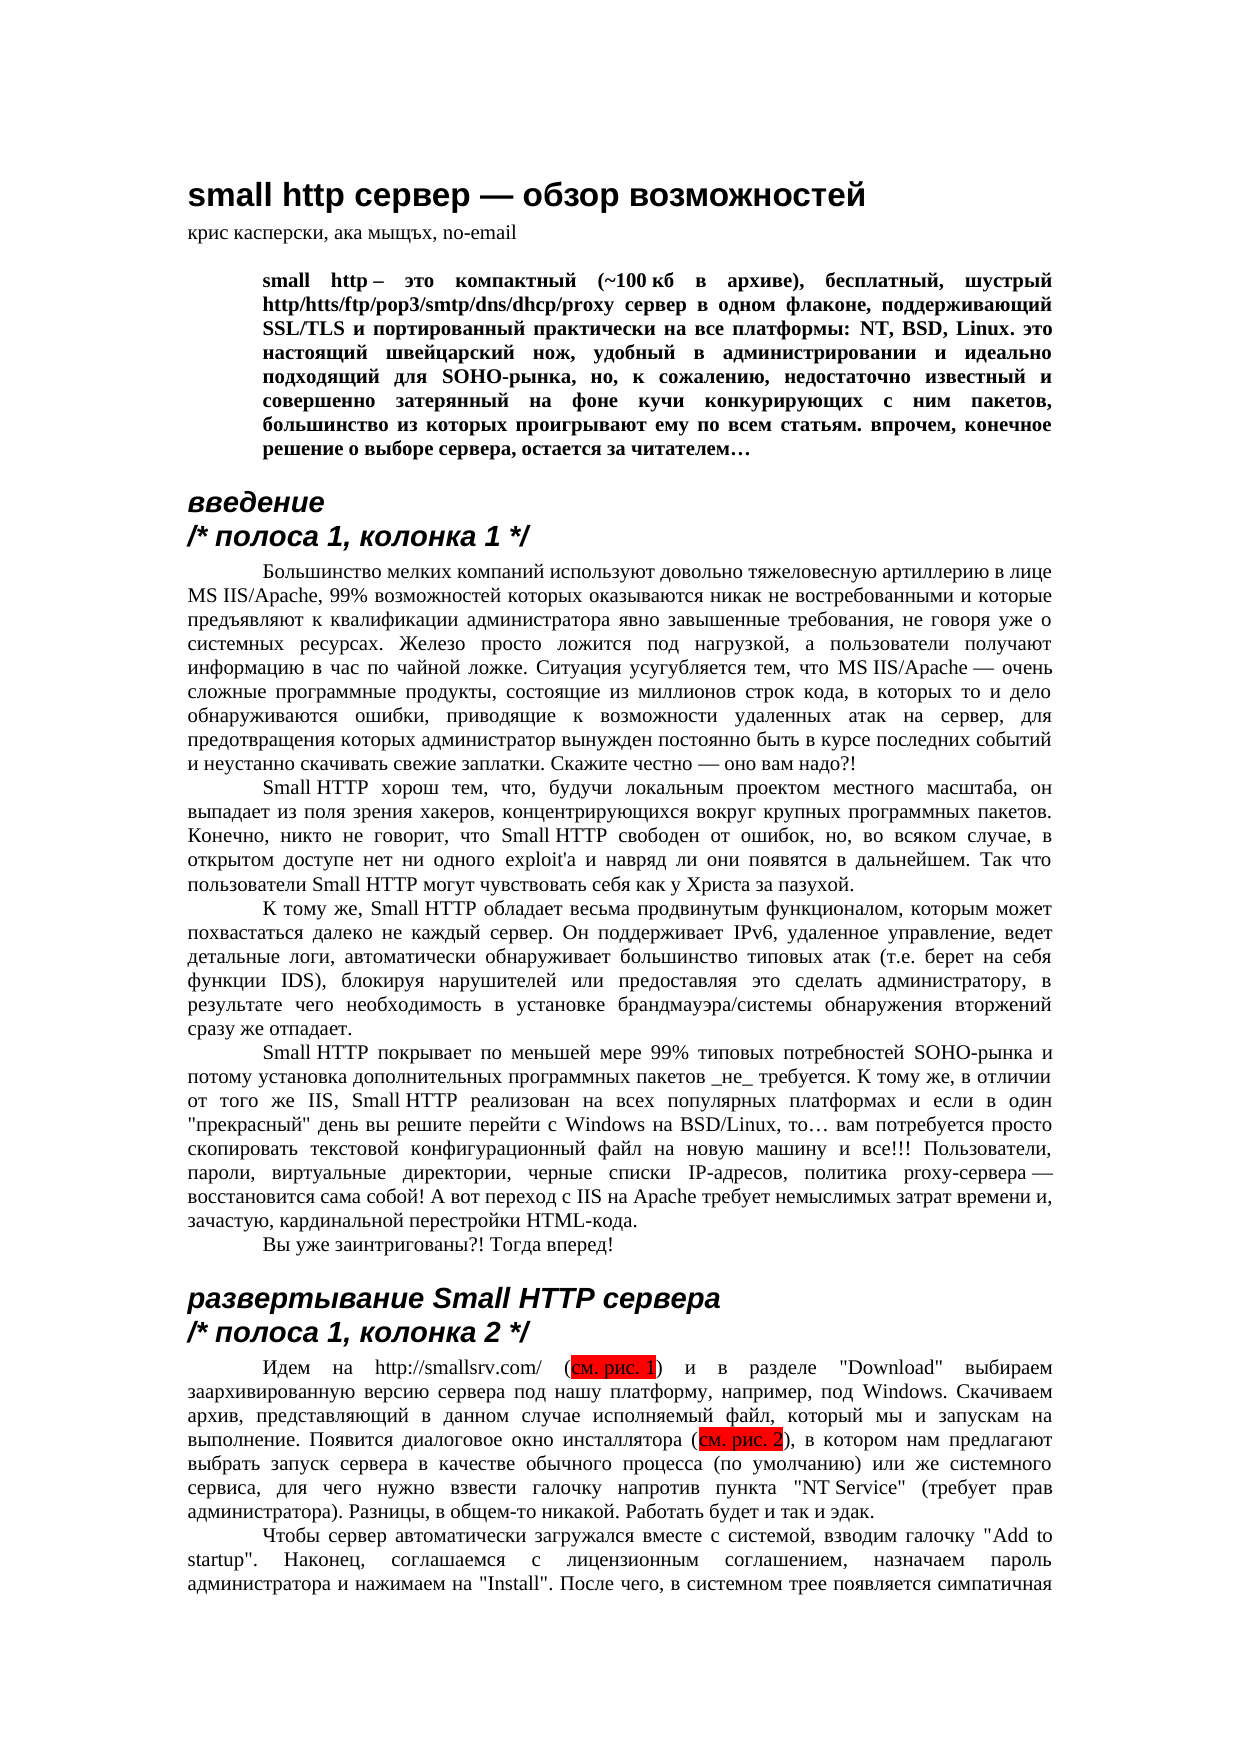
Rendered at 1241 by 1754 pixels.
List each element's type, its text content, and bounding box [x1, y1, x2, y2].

text К тому же, Small HTTP обладает весьма продвинутым функционалом, которым может похвастаться далеко не каждый сервер. Он поддерживает IPv6, удаленное управление, ведет детальные логи, автоматически обнаруживает большинство типовых атак (т.е. берет на себя функции IDS), блокируя нарушителей или предоставляя это сделать администратору, в результате чего необходимость в установке брандмауэра/системы обнаружения вторжений сразу же отпадает. [187, 896, 1053, 1040]
subtitle развертывание Small HTTP сервера /* полоса 1, колонка 2 */ [187, 1281, 1053, 1348]
subtitle введение /* полоса 1, колонка 1 */ [187, 485, 1053, 552]
text Вы уже заинтригованы?! Тогда вперед! [187, 1232, 1053, 1256]
text крис касперски, ака мыщъх, no-email [187, 220, 1053, 244]
subtitle small http сервер — обзор возможностей [187, 175, 1053, 213]
text Идем на http://smallsrv.com/ (см. рис. 1) и в разделе "Download" выбираем заархивированную версию сервера под нашу платформу, например, под Windows. Скачиваем архив, представляющий в данном случае исполняемый файл, который мы и запускам на выполнение. Появится диалоговое окно инсталлятора (см. рис. 2), в котором нам предлагают выбрать запуск сервера в качестве обычного процесса (по умолчанию) или же системного сервиса, для чего нужно взвести галочку напротив пункта "NT Service" (требует прав администратора). Разницы, в общем-то никакой. Работать будет и так и эдак. [187, 1355, 1053, 1523]
text Большинство мелких компаний используют довольно тяжеловесную артиллерию в лице MS IIS/Apache, 99% возможностей которых оказываются никак не востребованными и которые предъявляют к квалификации администратора явно завышенные требования, не говоря уже о системных ресурсах. Железо просто ложится под нагрузкой, а пользователи получают информацию в час по чайной ложке. Ситуация усугубляется тем, что MS IIS/Apache — очень сложные программные продукты, состоящие из миллионов строк кода, в которых то и дело обнаруживаются ошибки, приводящие к возможности удаленных атак на сервер, для предотвращения которых администратор вынужден постоянно быть в курсе последних событий и неустанно скачивать свежие заплатки. Скажите честно — оно вам надо?! [187, 559, 1053, 775]
text Small HTTP хорош тем, что, будучи локальным проектом местного масштаба, он выпадает из поля зрения хакеров, концентрирующихся вокруг крупных программных пакетов. Конечно, никто не говорит, что Small HTTP свободен от ошибок, но, во всяком случае, в открытом доступе нет ни одного exploit'а и навряд ли они появятся в дальнейшем. Так что пользователи Small HTTP могут чувствовать себя как у Христа за пазухой. [187, 775, 1053, 896]
text Чтобы сервер автоматически загружался вместе с системой, взводим галочку "Add to startup". Наконец, соглашаемся с лицензионным соглашением, назначаем пароль администратора и нажимаем на "Install". После чего, в системном трее появляется симпатичная [187, 1523, 1053, 1595]
text Small HTTP покрывает по меньшей мере 99% типовых потребностей SOHO-рынка и потому установка дополнительных программных пакетов _не_ требуется. К тому же, в отличии от того же IIS, Small HTTP реализован на всех популярных платформах и если в один "прекрасный" день вы решите перейти с Windows на BSD/Linux, то… вам потребуется просто скопировать текстовой конфигурационный файл на новую машину и все!!! Пользователи, пароли, виртуальные директории, черные списки IP-адресов, политика proxy-сервера — восстановится сама собой! А вот переход с IIS на Apache требует немыслимых затрат времени и, зачастую, кардинальной перестройки HTML-кода. [187, 1040, 1053, 1232]
text small http – это компактный (~100 кб в архиве), бесплатный, шустрый http/htts/ftp/pop3/smtp/dns/dhcp/proxy сервер в одном флаконе, поддерживающий SSL/TLS и портированный практически на все платформы: NT, BSD, Linux. это настоящий швейцарский нож, удобный в администрировании и идеально подходящий для SOHO-рынка, но, к сожалению, недостаточно известный и совершенно затерянный на фоне кучи конкурирующих с ним пакетов, большинство из которых проигрывают ему по всем статьям. впрочем, конечное решение о выборе сервера, остается за читателем… [262, 268, 1053, 460]
